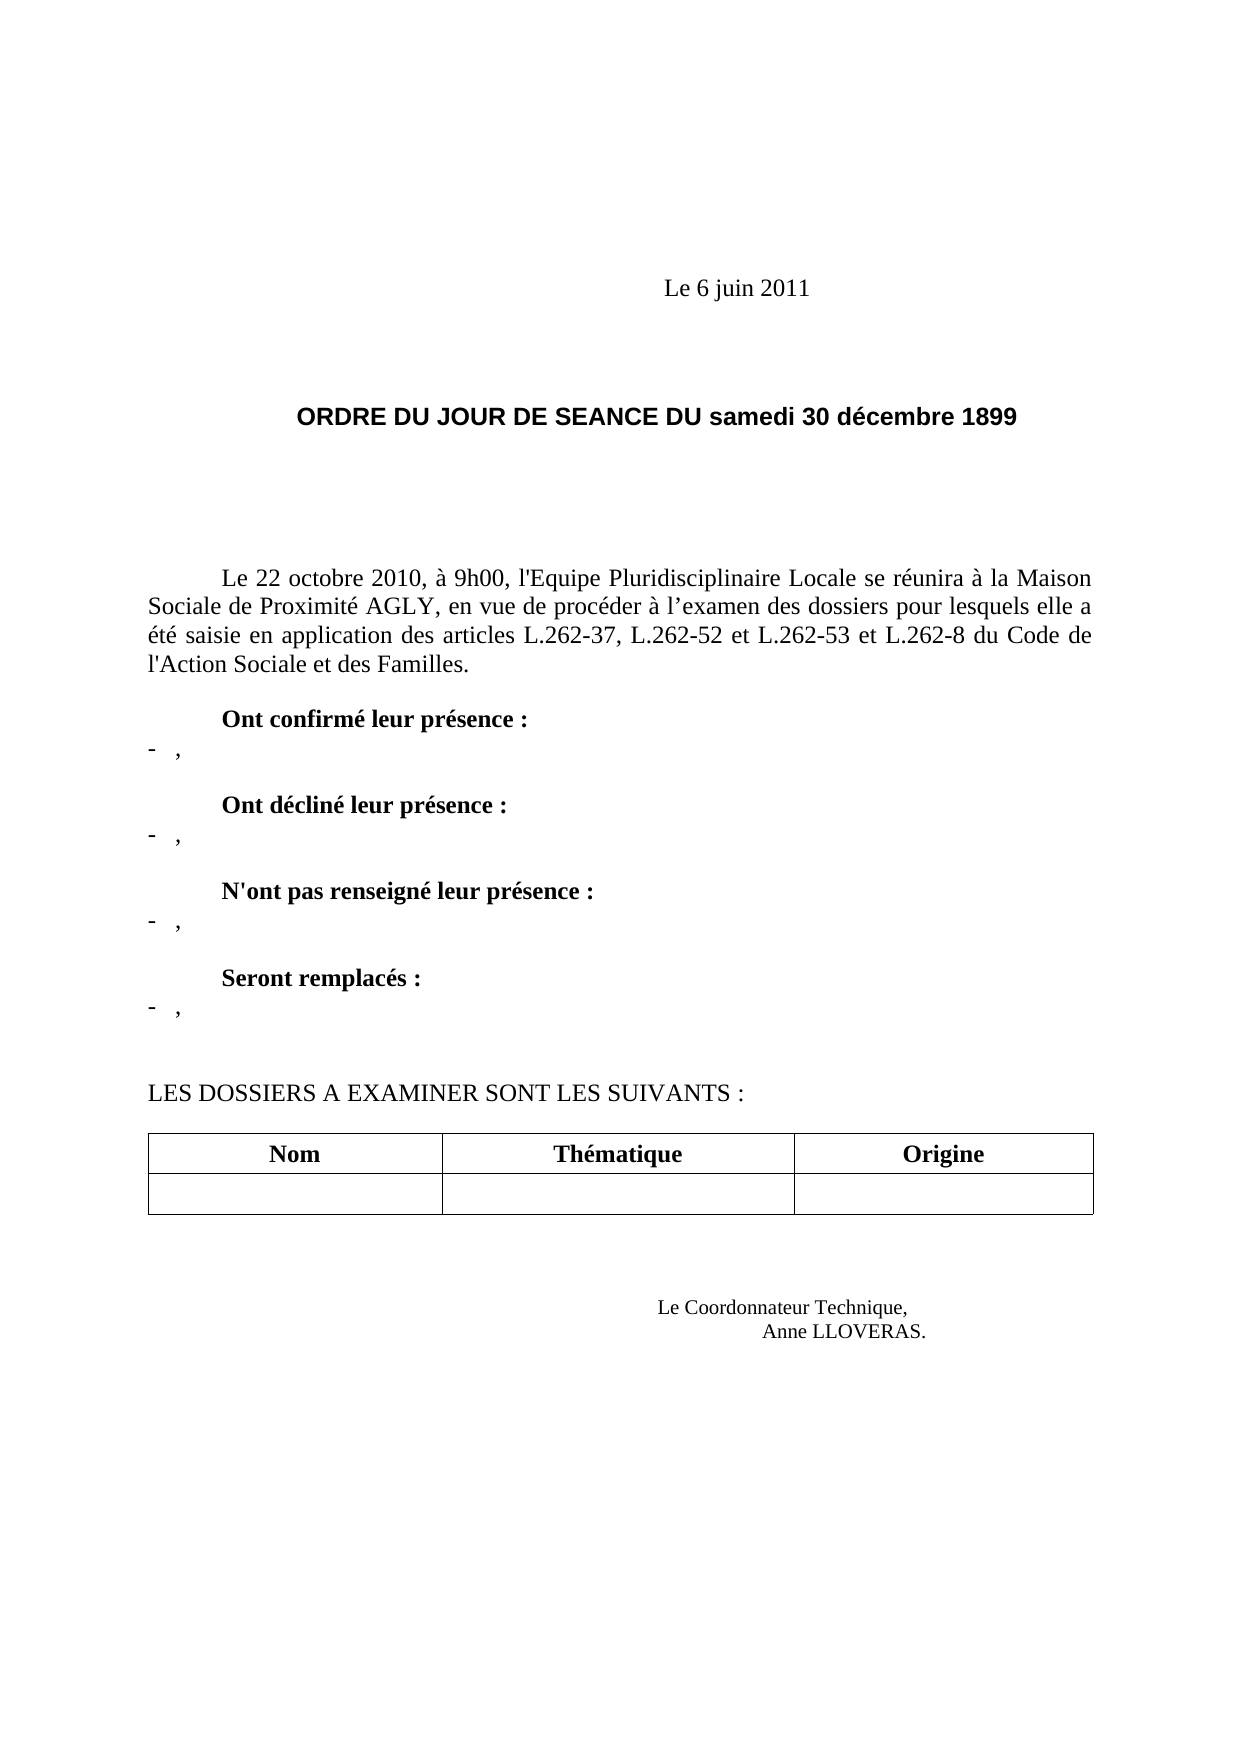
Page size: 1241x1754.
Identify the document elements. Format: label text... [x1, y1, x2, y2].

text Anne LLOVERAS. [148, 1319, 1093, 1343]
text - , [148, 733, 1093, 761]
text Ont confirmé leur présence : [148, 704, 1093, 733]
table_header Thématique [443, 1134, 794, 1173]
subtitle ORDRE DU JOUR DE SEANCE DU samedi 30 décembre 1899 [148, 402, 1093, 431]
table_cell [149, 1174, 442, 1213]
table_header Origine [795, 1134, 1093, 1173]
text LES DOSSIERS A EXAMINER SONT LES SUIVANTS : [148, 1078, 1093, 1106]
table_header Nom [149, 1134, 442, 1173]
text Ont décliné leur présence : [148, 790, 1093, 819]
text Le 6 juin 2011 [590, 273, 1093, 301]
text Le 22 octobre 2010, à 9h00, l'Equipe Pluridisciplinaire Locale se réunira à la Maison Sociale de Proximité AGLY, en vue de procéder à l’examen des dossiers pour lesquels elle a été saisie en application des articles L.262-37, L.262-52 et L.262-53 et L.262-8 du Code de l'Action Sociale et des Familles. [148, 563, 1093, 678]
table_cell [443, 1174, 794, 1213]
text Le Coordonnateur Technique, [148, 1295, 1093, 1319]
text - , [148, 905, 1093, 934]
text - , [148, 819, 1093, 848]
table_cell [795, 1174, 1093, 1213]
text N'ont pas renseigné leur présence : [148, 876, 1093, 905]
text - , [148, 991, 1093, 1020]
text Seront remplacés : [148, 963, 1093, 991]
